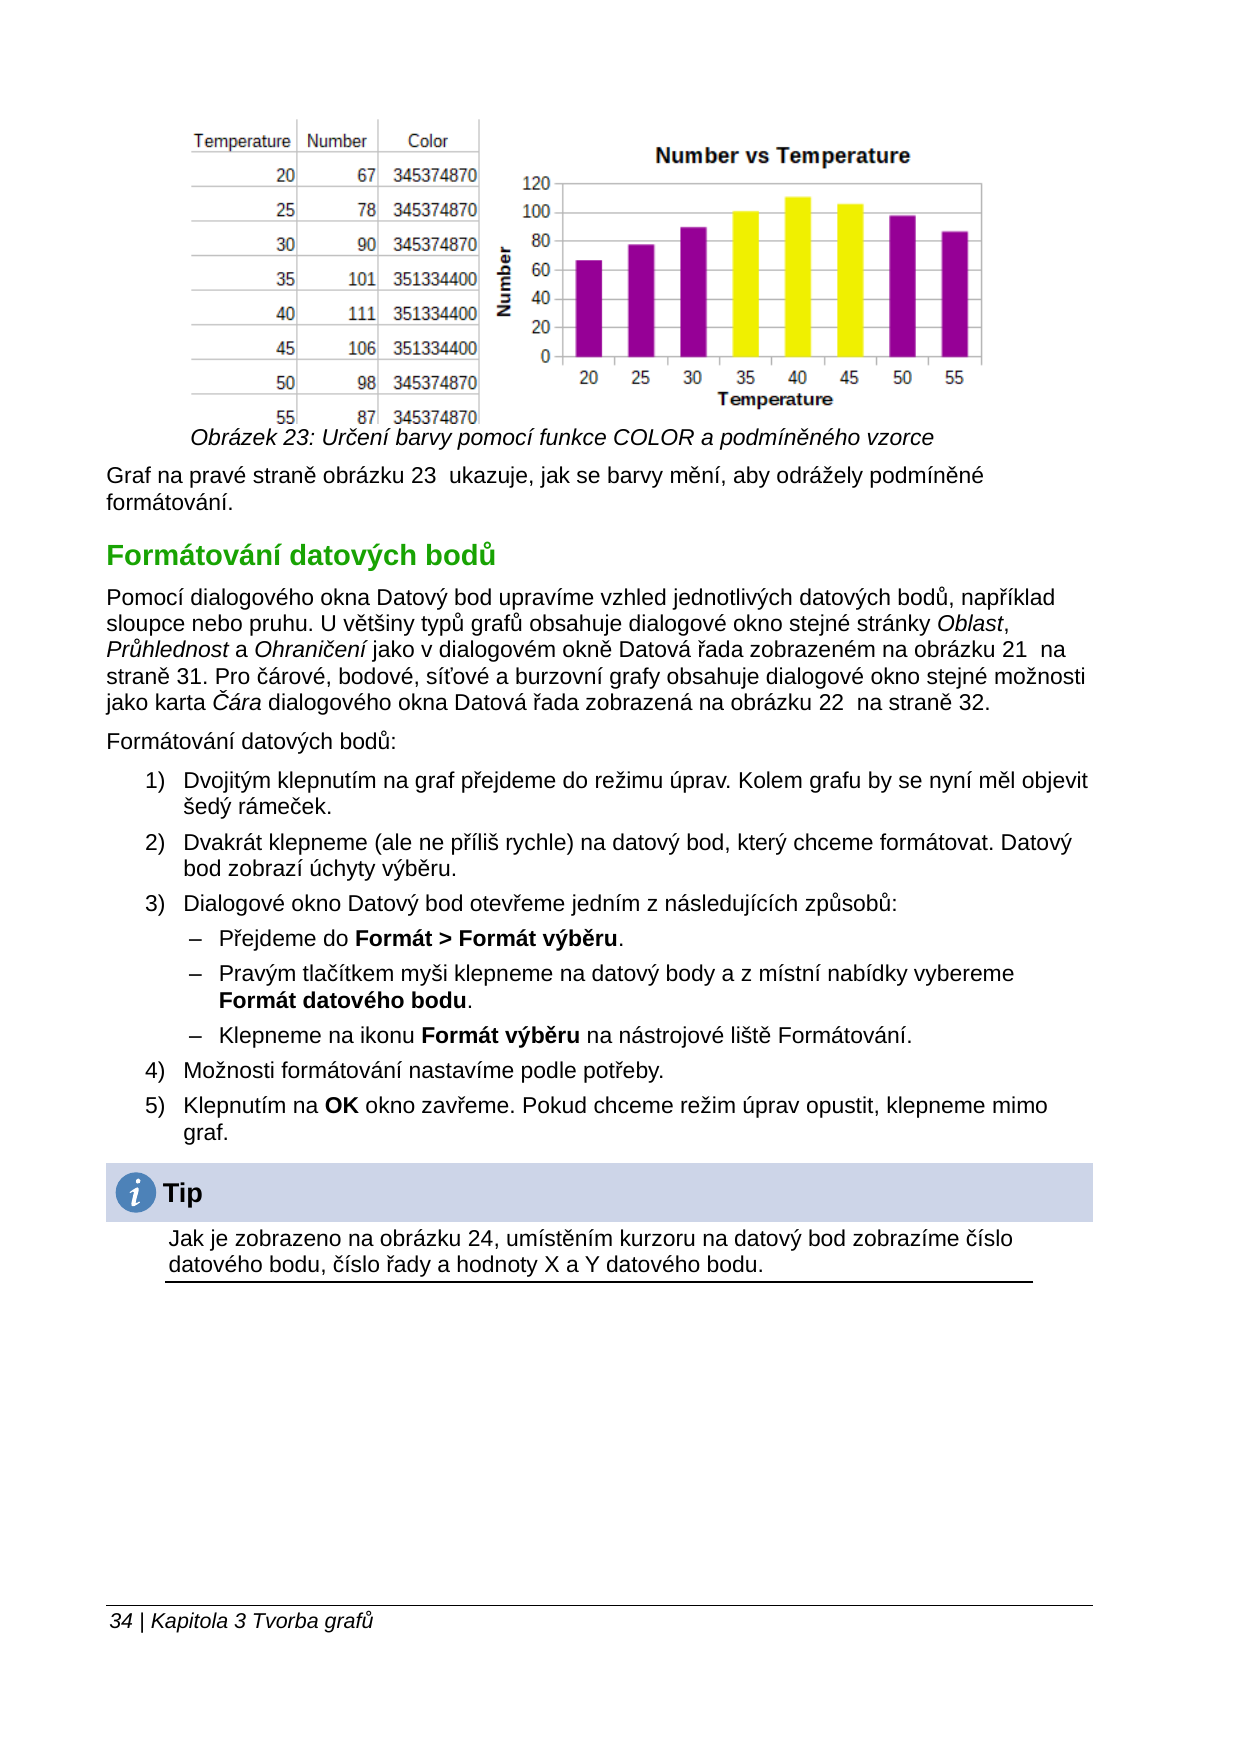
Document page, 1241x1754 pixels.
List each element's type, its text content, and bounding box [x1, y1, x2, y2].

list Dialogové okno Datový bod otevřeme jedním z následujících způsobů: [165, 890, 1093, 916]
picture [190, 118, 1009, 424]
list Pravým tlačítkem myši klepneme na datový body a z místní nabídky vybereme Formát datového bodu. [189, 960, 1093, 1013]
text Pomocí dialogového okna Datový bod upravíme vzhled jednotlivých datových bodů, například sloupce nebo pruhu. U většiny typů grafů obsahuje dialogové okno stejné stránky Oblast, Průhlednost a Ohraničení jako v dialogovém okně Datová řada zobrazeném na obrázku 21 na straně 29. Pro čárové, bodové, síťové a burzovní grafy obsahuje dialogové okno stejné možnosti jako karta Čára dialogového okna Datová řada zobrazená na obrázku 22 na straně 30. [106, 584, 1093, 716]
list Přejdeme do Formát > Formát výběru. [189, 925, 1093, 952]
list Dvojitým klepnutím na graf přejdeme do režimu úprav. Kolem grafu by se nyní měl objevit šedý rámeček. [165, 767, 1093, 819]
list Možnosti formátování nastavíme podle potřeby. [165, 1057, 1093, 1083]
subtitle Formátování datových bodů [106, 538, 1093, 572]
text Formátování datových bodů: [106, 728, 1093, 754]
list Klepneme na ikonu Formát výběru na nástrojové liště Formátování. [189, 1022, 1093, 1048]
text Graf na pravé straně obrázku 23 ukazuje, jak se barvy mění, aby odrážely podmíněné formátování. [106, 462, 1093, 515]
list Dvakrát klepneme (ale ne příliš rychle) na datový bod, který chceme formátovat. Datový bod zobrazí úchyty výběru. [165, 828, 1093, 881]
text Jak je zobrazeno na obrázku 24, umístěním kurzoru na datový bod zobrazíme číslo datového bodu, číslo řady a hodnoty X a Y datového bodu. [165, 1222, 1033, 1281]
text Obrázek 23: Určení barvy pomocí funkce COLOR a podmíněného vzorce [190, 424, 1009, 450]
list Klepnutím na OK okno zavřeme. Pokud chceme režim úprav opustit, klepneme mimo graf. [165, 1092, 1093, 1145]
subtitle Tip [106, 1163, 1093, 1222]
